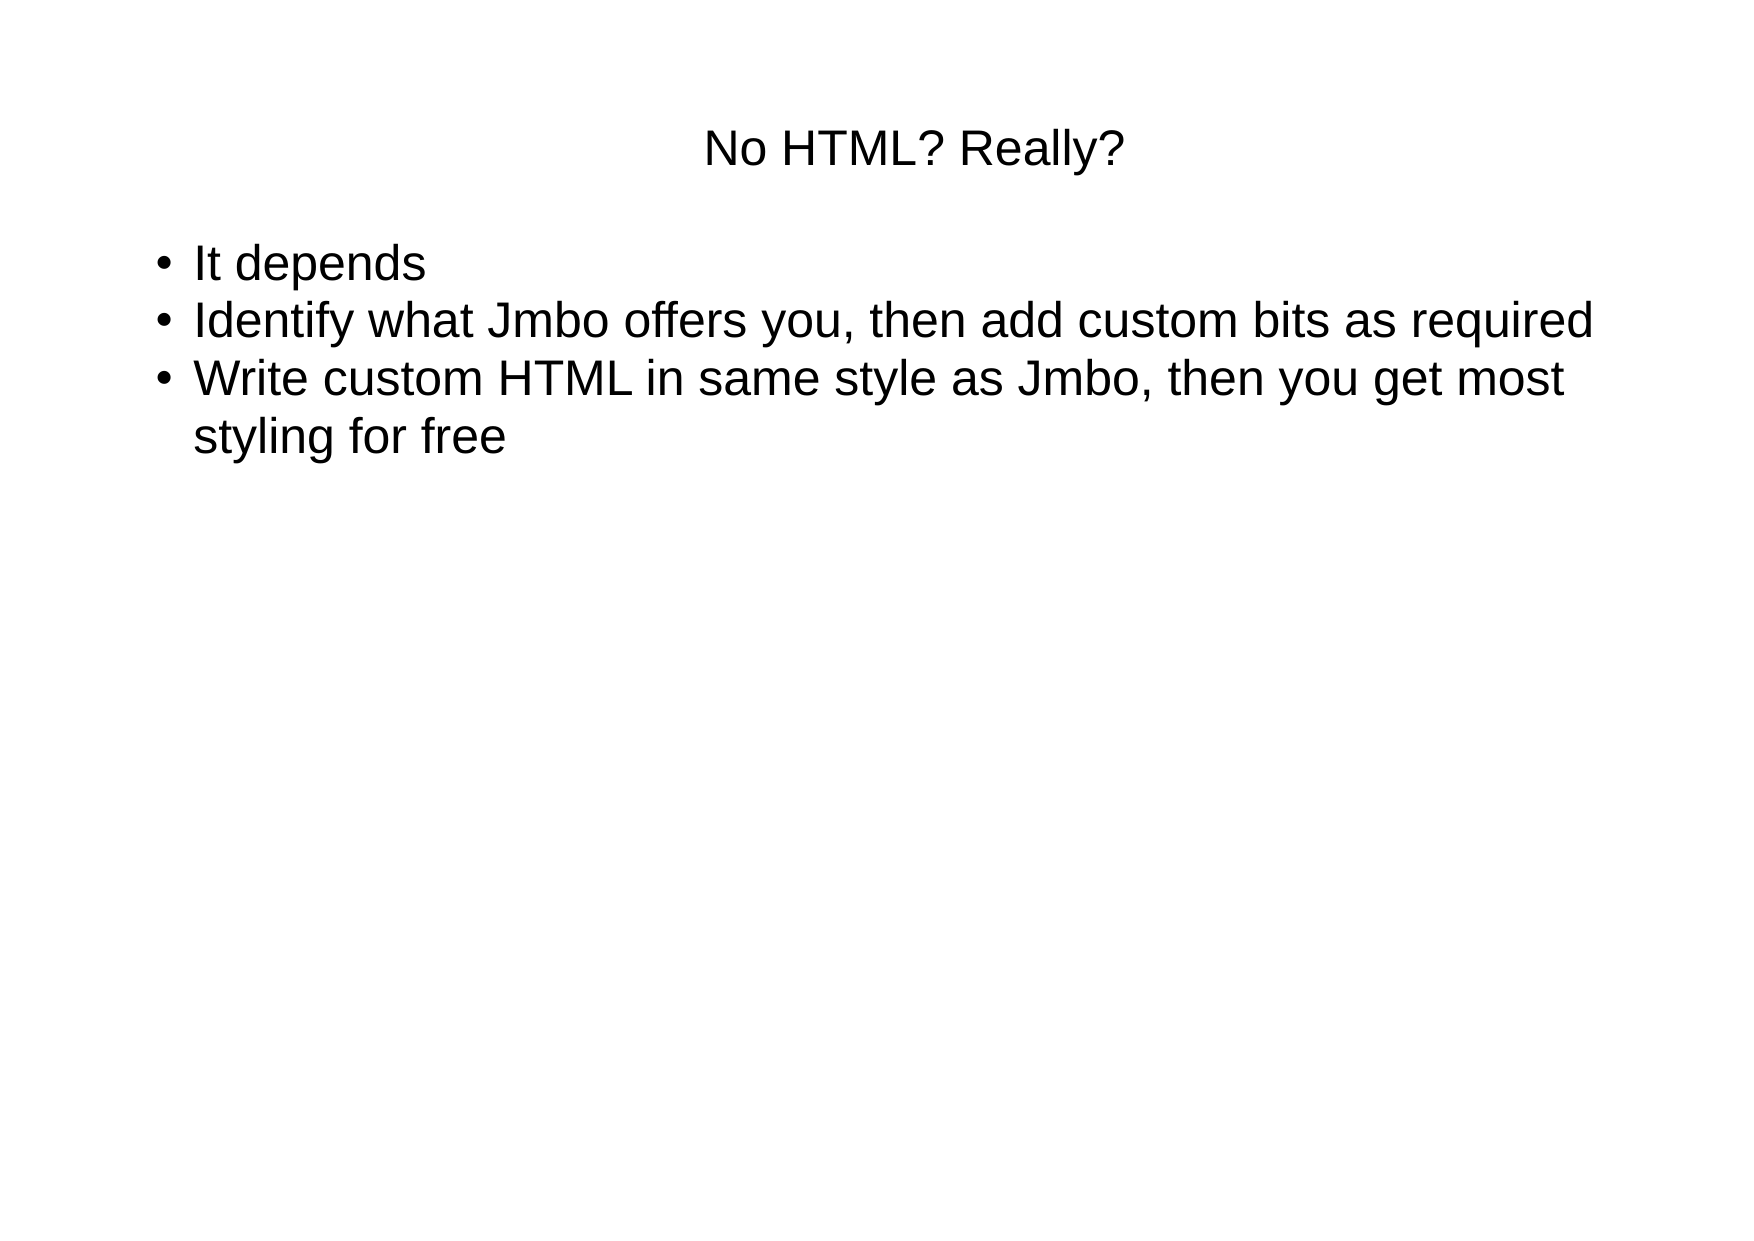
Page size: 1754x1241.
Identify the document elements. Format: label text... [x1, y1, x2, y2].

list Identify what Jmbo offers you, then add custom bits as required [156, 291, 1636, 349]
list It depends [156, 233, 1636, 291]
list Write custom HTML in same style as Jmbo, then you get most styling for free [156, 349, 1636, 464]
list No HTML? Really? [156, 118, 1636, 176]
